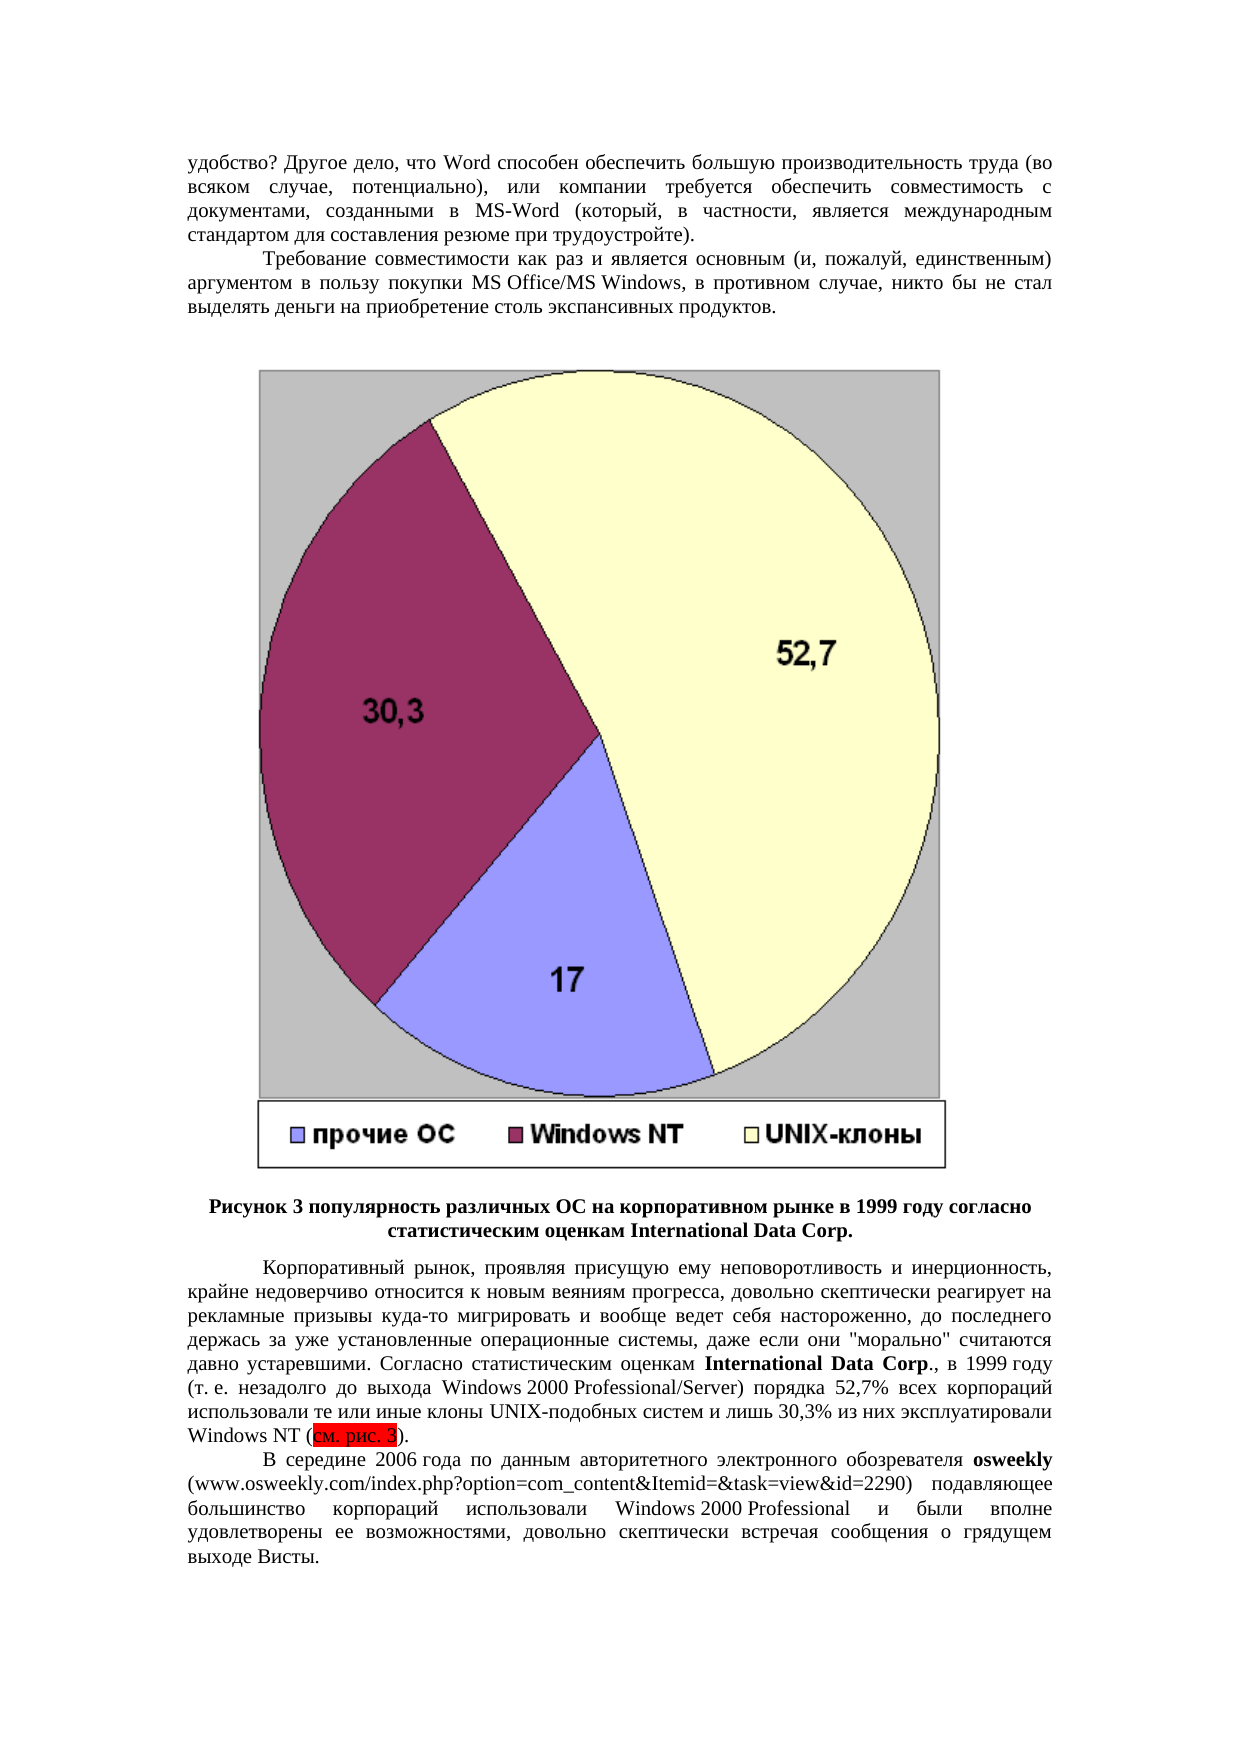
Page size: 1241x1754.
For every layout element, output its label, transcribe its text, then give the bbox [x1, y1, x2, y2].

text Рисунок 3 популярность различных ОС на корпоративном рынке в 1999 году согласно статистическим оценкам International Data Corp. [187, 1194, 1053, 1242]
text Корпоративный рынок, проявляя присущую ему неповоротливость и инерционность, крайне недоверчиво относится к новым веяниям прогресса, довольно скептически реагирует на рекламные призывы куда-то мигрировать и вообще ведет себя настороженно, до последнего держась за уже установленные операционные системы, даже если они "морально" считаются давно устаревшими. Согласно статистическим оценкам International Data Corp., в 1999 году (т. е. незадолго до выхода Windows 2000 Professional/Server) порядка 52,7% всех корпораций использовали те или иные клоны UNIX-подобных систем и лишь 30,3% из них эксплуатировали Windows NT (см. рис. 3). [187, 1255, 1053, 1447]
text удобство? Другое дело, что Word способен обеспечить большую производительность труда (во всяком случае, потенциально), или компании требуется обеспечить совместимость с документами, созданными в MS-Word (который, в частности, является международным стандартом для составления резюме при трудоустройте). [187, 150, 1053, 246]
picture [188, 342, 1053, 1182]
text Требование совместимости как раз и является основным (и, пожалуй, единственным) аргументом в пользу покупки MS Office/MS Windows, в противном случае, никто бы не стал выделять деньги на приобретение столь экспансивных продуктов. [187, 246, 1053, 318]
text В середине 2006 года по данным авторитетного электронного обозревателя osweekly (www.osweekly.com/index.php?option=com_content&Itemid=&task=view&id=2290) подавляющее большинство корпораций использовали Windows 2000 Professional и были вполне удовлетворены ее возможностями, довольно скептически встречая сообщения о грядущем выходе Висты. [187, 1447, 1053, 1568]
